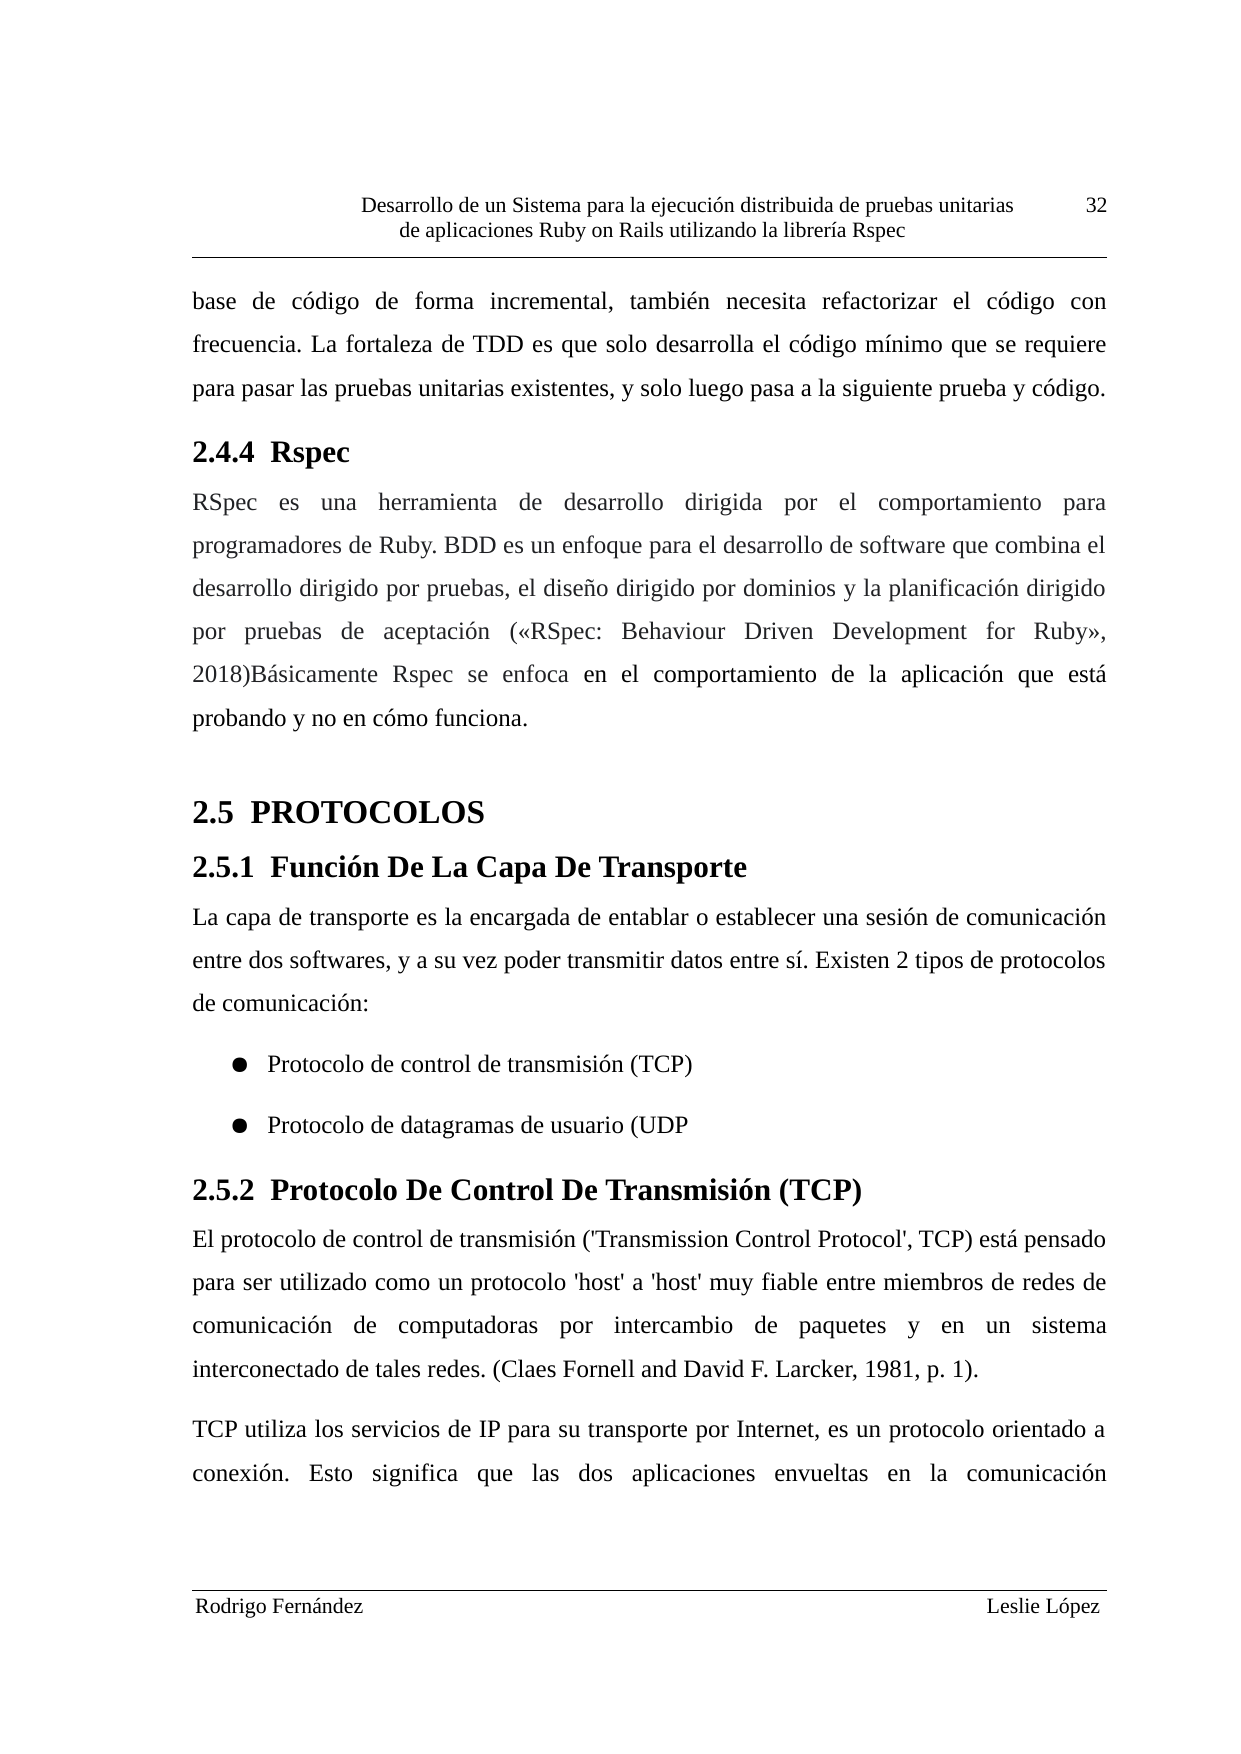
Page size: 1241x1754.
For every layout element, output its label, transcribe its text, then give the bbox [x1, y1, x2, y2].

list base de código de forma incremental, también necesita refactorizar el código con frecuencia. La fortaleza de TDD es que solo desarrolla el código mínimo que se requiere para pasar las pruebas unitarias existentes, y solo luego pasa a la siguiente prueba y código. [192, 286, 1107, 401]
text La capa de transporte es la encargada de entablar o establecer una sesión de comunicación entre dos softwares, y a su vez poder transmitir datos entre sí. Existen 2 tipos de protocolos de comunicación: [192, 902, 1107, 1017]
subtitle protocolo de control de transmisión (TCP) [192, 1171, 1107, 1207]
text TCP utiliza los servicios de IP para su transporte por Internet, es un protocolo orientado a conexión. Esto significa que las dos aplicaciones envueltas en la comunicación [192, 1414, 1107, 1486]
list Protocolo de control de transmisión (TCP) [229, 1049, 1107, 1078]
text RSpec es una herramienta de desarrollo dirigida por el comportamiento para programadores de Ruby. BDD es un enfoque para el desarrollo de software que combina el desarrollo dirigido por pruebas, el diseño dirigido por dominios y la planificación dirigido por pruebas de aceptación («RSpec: Behaviour Driven Development for Ruby», 2018)Básicamente Rspec se enfoca en el comportamiento de la aplicación que está probando y no en cómo funciona. [192, 487, 1107, 731]
list Protocolo de datagramas de usuario (UDP [229, 1110, 1107, 1139]
subtitle Función de la capa de transporte [192, 848, 1107, 884]
subtitle Protocolos [192, 792, 1107, 831]
subtitle Rspec [192, 433, 1107, 469]
text El protocolo de control de transmisión ('Transmission Control Protocol', TCP) está pensado para ser utilizado como un protocolo 'host' a 'host' muy fiable entre miembros de redes de comunicación de computadoras por intercambio de paquetes y en un sistema interconectado de tales redes. (Claes Fornell and David F. Larcker, 1981, p. 1)⁠. [192, 1224, 1107, 1382]
